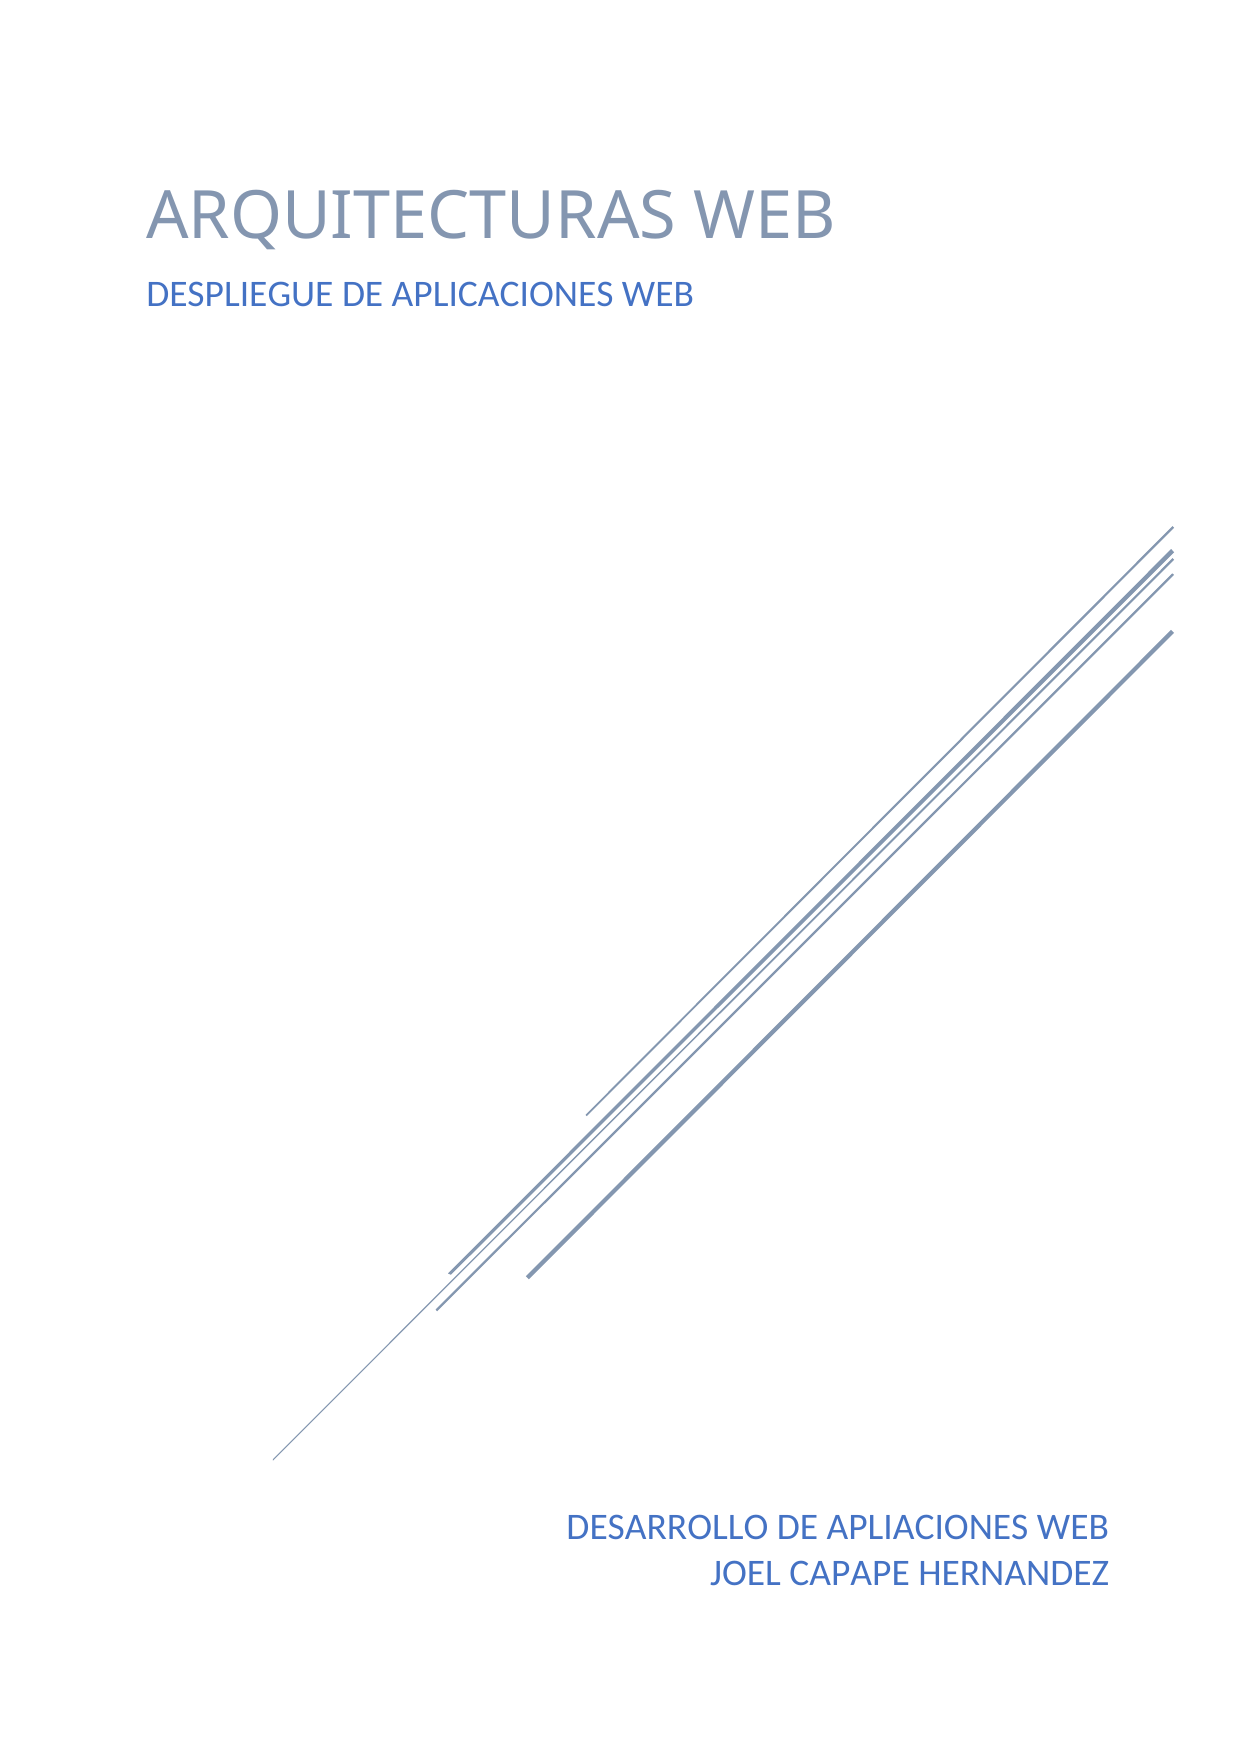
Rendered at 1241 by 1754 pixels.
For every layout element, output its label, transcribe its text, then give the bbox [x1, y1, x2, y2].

text ARQUITECTURAS WEB [146, 167, 1094, 258]
text DESPLIEGUE DE APLICACIONES WEB [146, 270, 1094, 316]
text DESARROLLO DE APLIACIONES WEB [131, 1503, 1109, 1549]
text JOEL CAPAPE HERNANDEZ [131, 1549, 1109, 1594]
